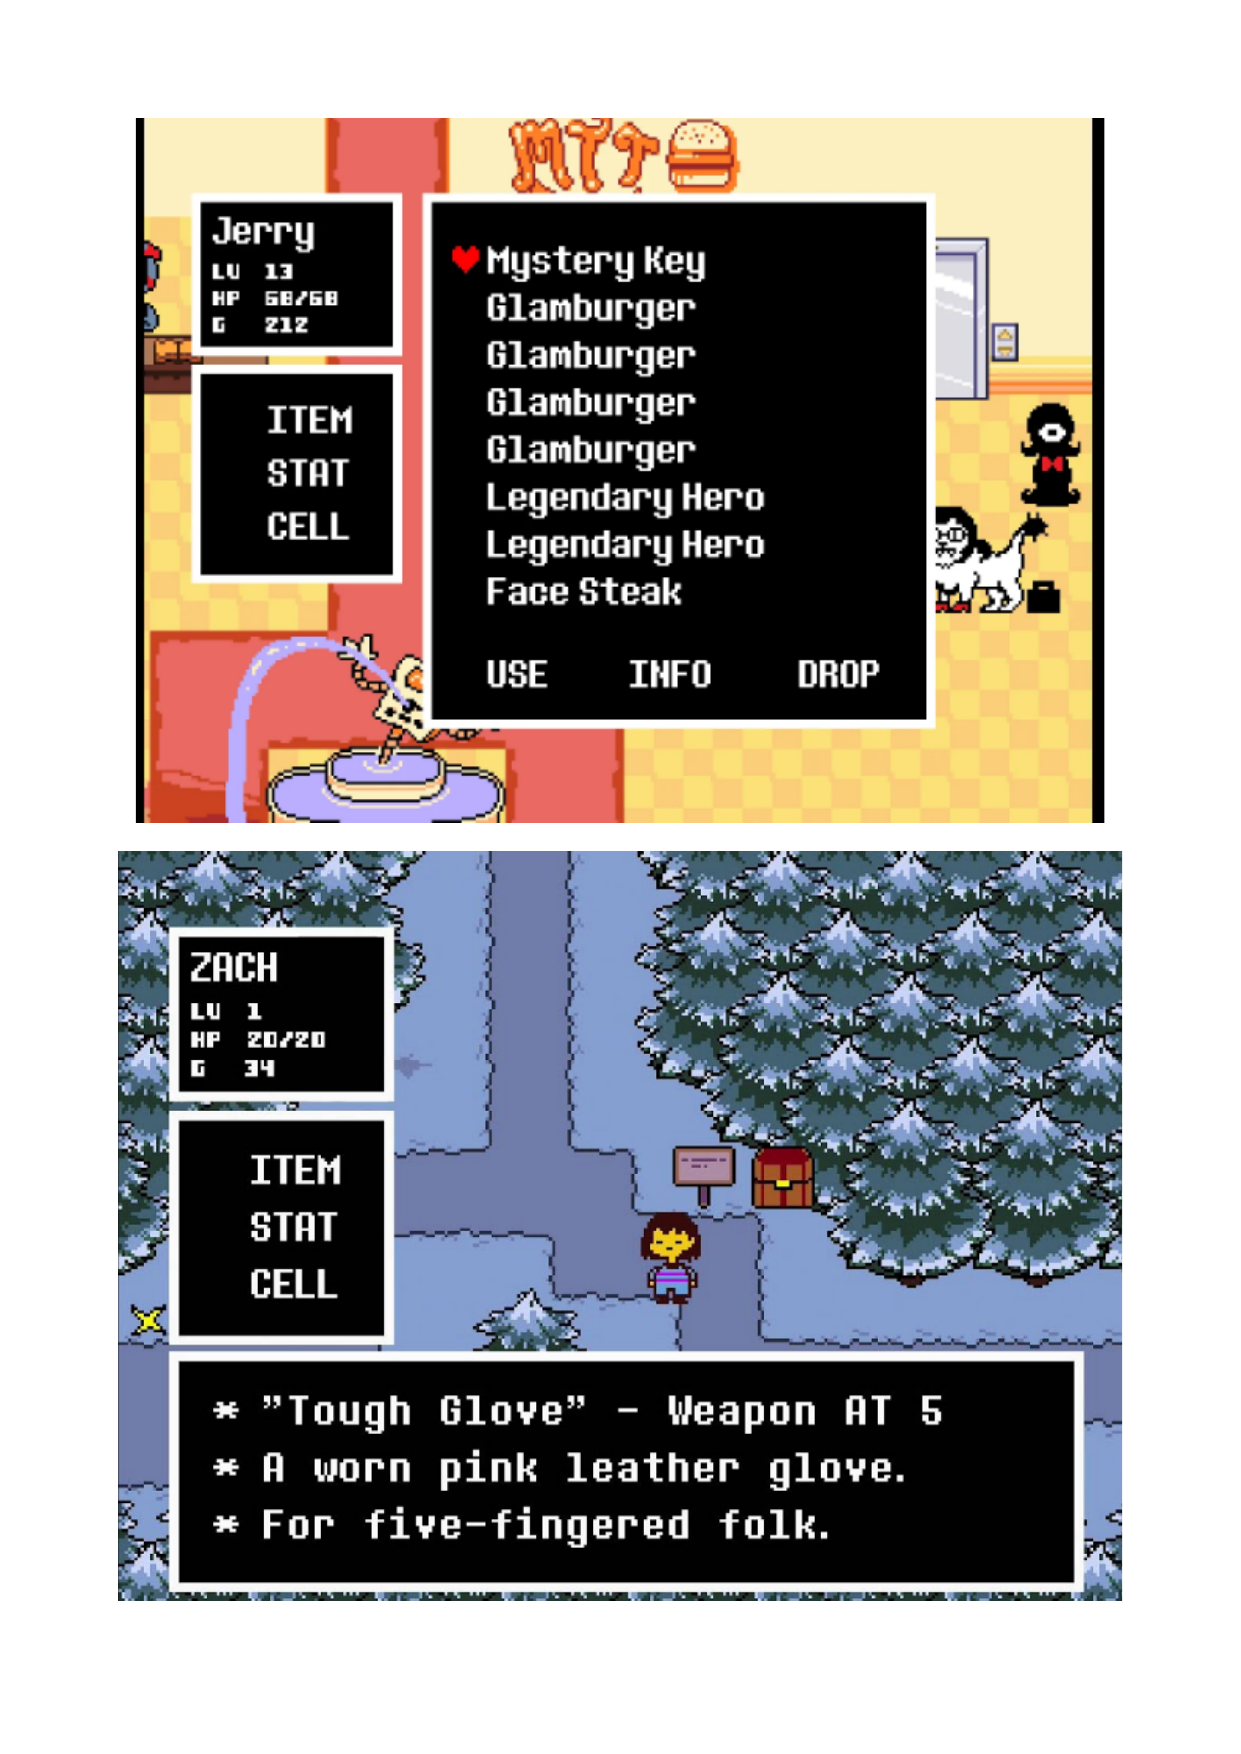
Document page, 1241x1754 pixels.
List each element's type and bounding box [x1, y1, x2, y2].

picture [118, 851, 1123, 1601]
picture [135, 118, 1105, 823]
